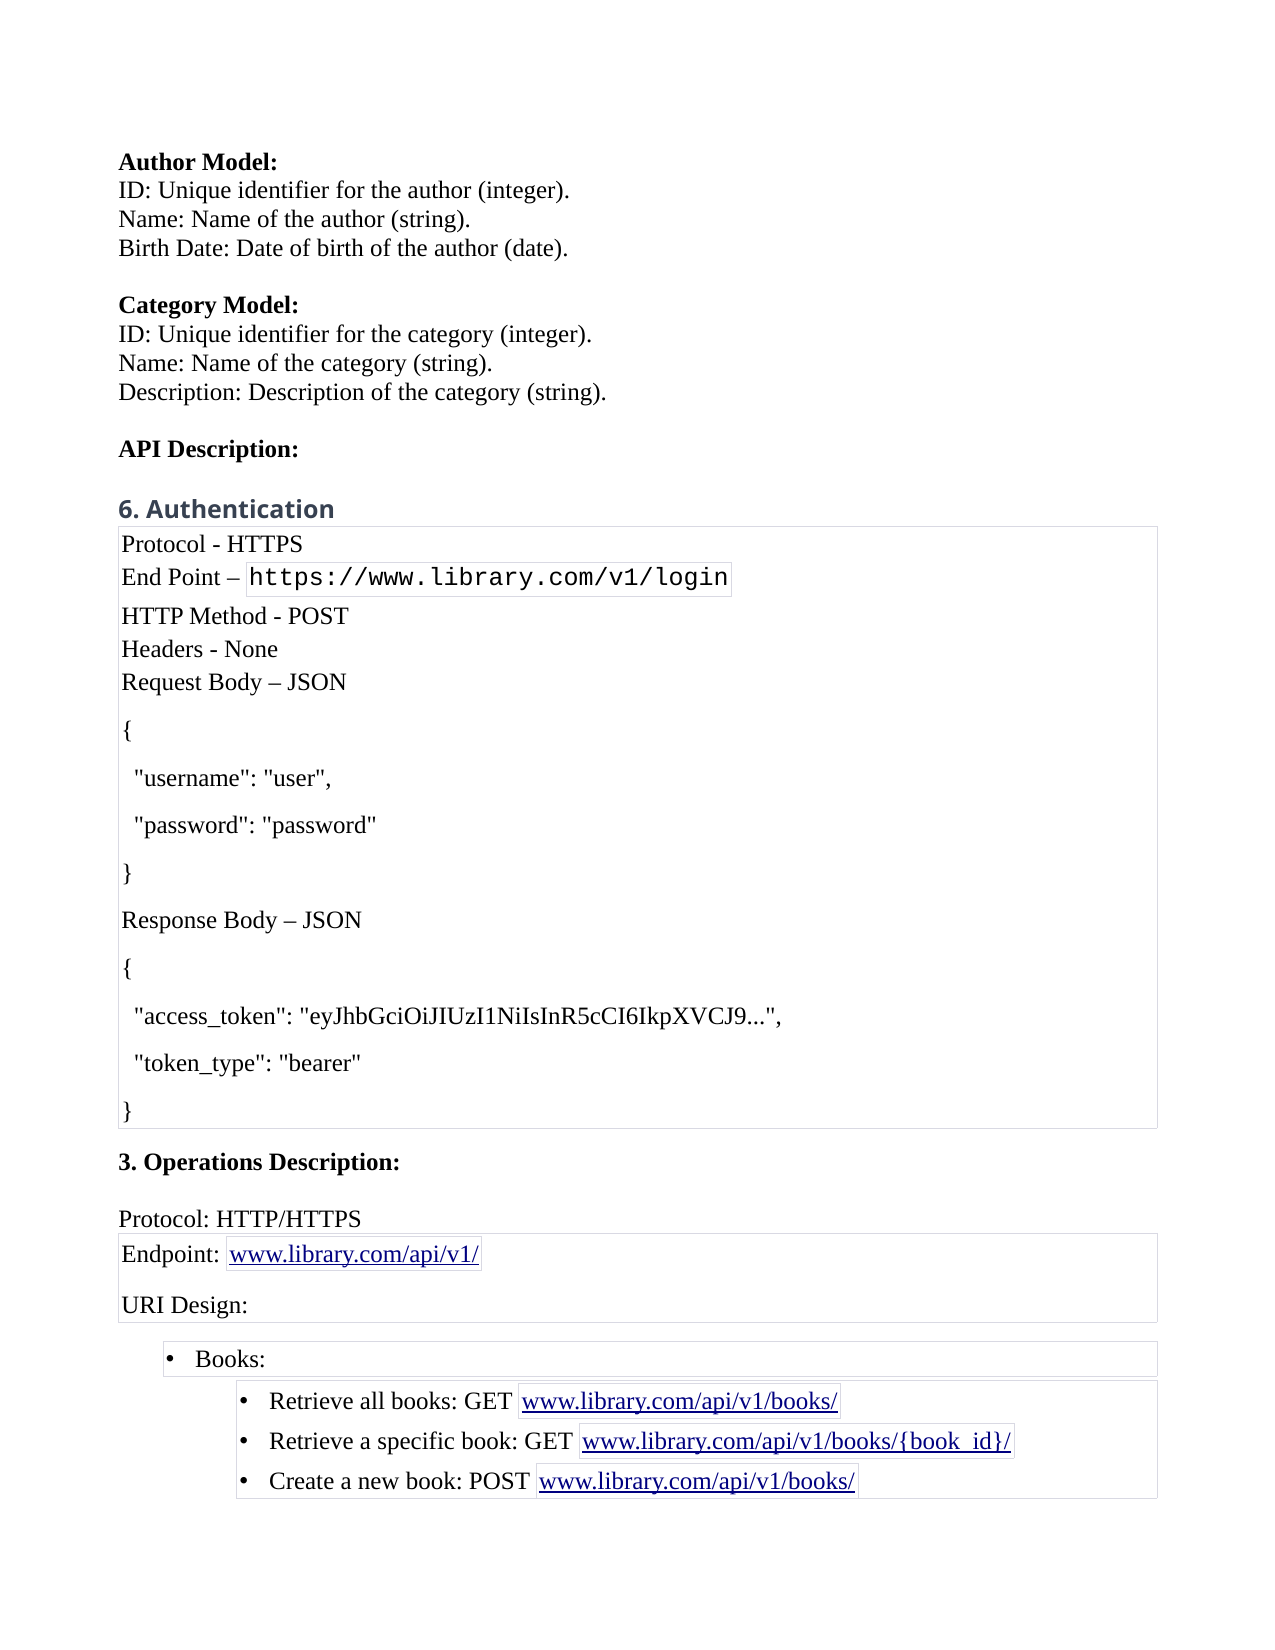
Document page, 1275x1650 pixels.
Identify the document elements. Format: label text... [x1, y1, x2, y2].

text Endpoint: www.library.com/api/v1/ [119, 1234, 1157, 1271]
text ID: Unique identifier for the category (integer). [118, 319, 1157, 348]
text API Description: [118, 434, 1157, 463]
text Author Model: [118, 147, 1157, 176]
text Description: Description of the category (string). [118, 377, 1157, 406]
text End Point – https://www.library.com/v1/login [119, 559, 1157, 596]
list Retrieve a specific book: GET www.library.com/api/v1/books/{book_id}/ [237, 1420, 1157, 1458]
text { [119, 712, 1157, 744]
list Retrieve all books: GET www.library.com/api/v1/books/ [237, 1381, 1157, 1418]
text "access_token": "eyJhbGciOiJIUzI1NiIsInR5cCI6IkpXVCJ9...", [119, 998, 1157, 1029]
text Name: Name of the category (string). [118, 348, 1157, 377]
text "password": "password" [119, 807, 1157, 839]
list Create a new book: POST www.library.com/api/v1/books/ [237, 1460, 1157, 1498]
text } [119, 1093, 1157, 1128]
text ID: Unique identifier for the author (integer). [118, 176, 1157, 204]
text Protocol: HTTP/HTTPS [118, 1175, 1157, 1233]
text Birth Date: Date of birth of the author (date). [118, 233, 1157, 262]
text Headers - None [119, 631, 1157, 663]
text Category Model: [118, 291, 1157, 319]
text Response Body – JSON [119, 902, 1157, 934]
text Request Body – JSON [119, 664, 1157, 696]
text { [119, 950, 1157, 982]
text Protocol - HTTPS [119, 527, 1157, 558]
text 6. Authentication [118, 492, 1157, 526]
text 3. Operations Description: [118, 1147, 1157, 1175]
list Books: [164, 1342, 1157, 1376]
text "username": "user", [119, 760, 1157, 791]
text } [119, 855, 1157, 887]
text "token_type": "bearer" [119, 1045, 1157, 1077]
text URI Design: [119, 1287, 1157, 1322]
text Name: Name of the author (string). [118, 204, 1157, 233]
text HTTP Method - POST [119, 598, 1157, 630]
